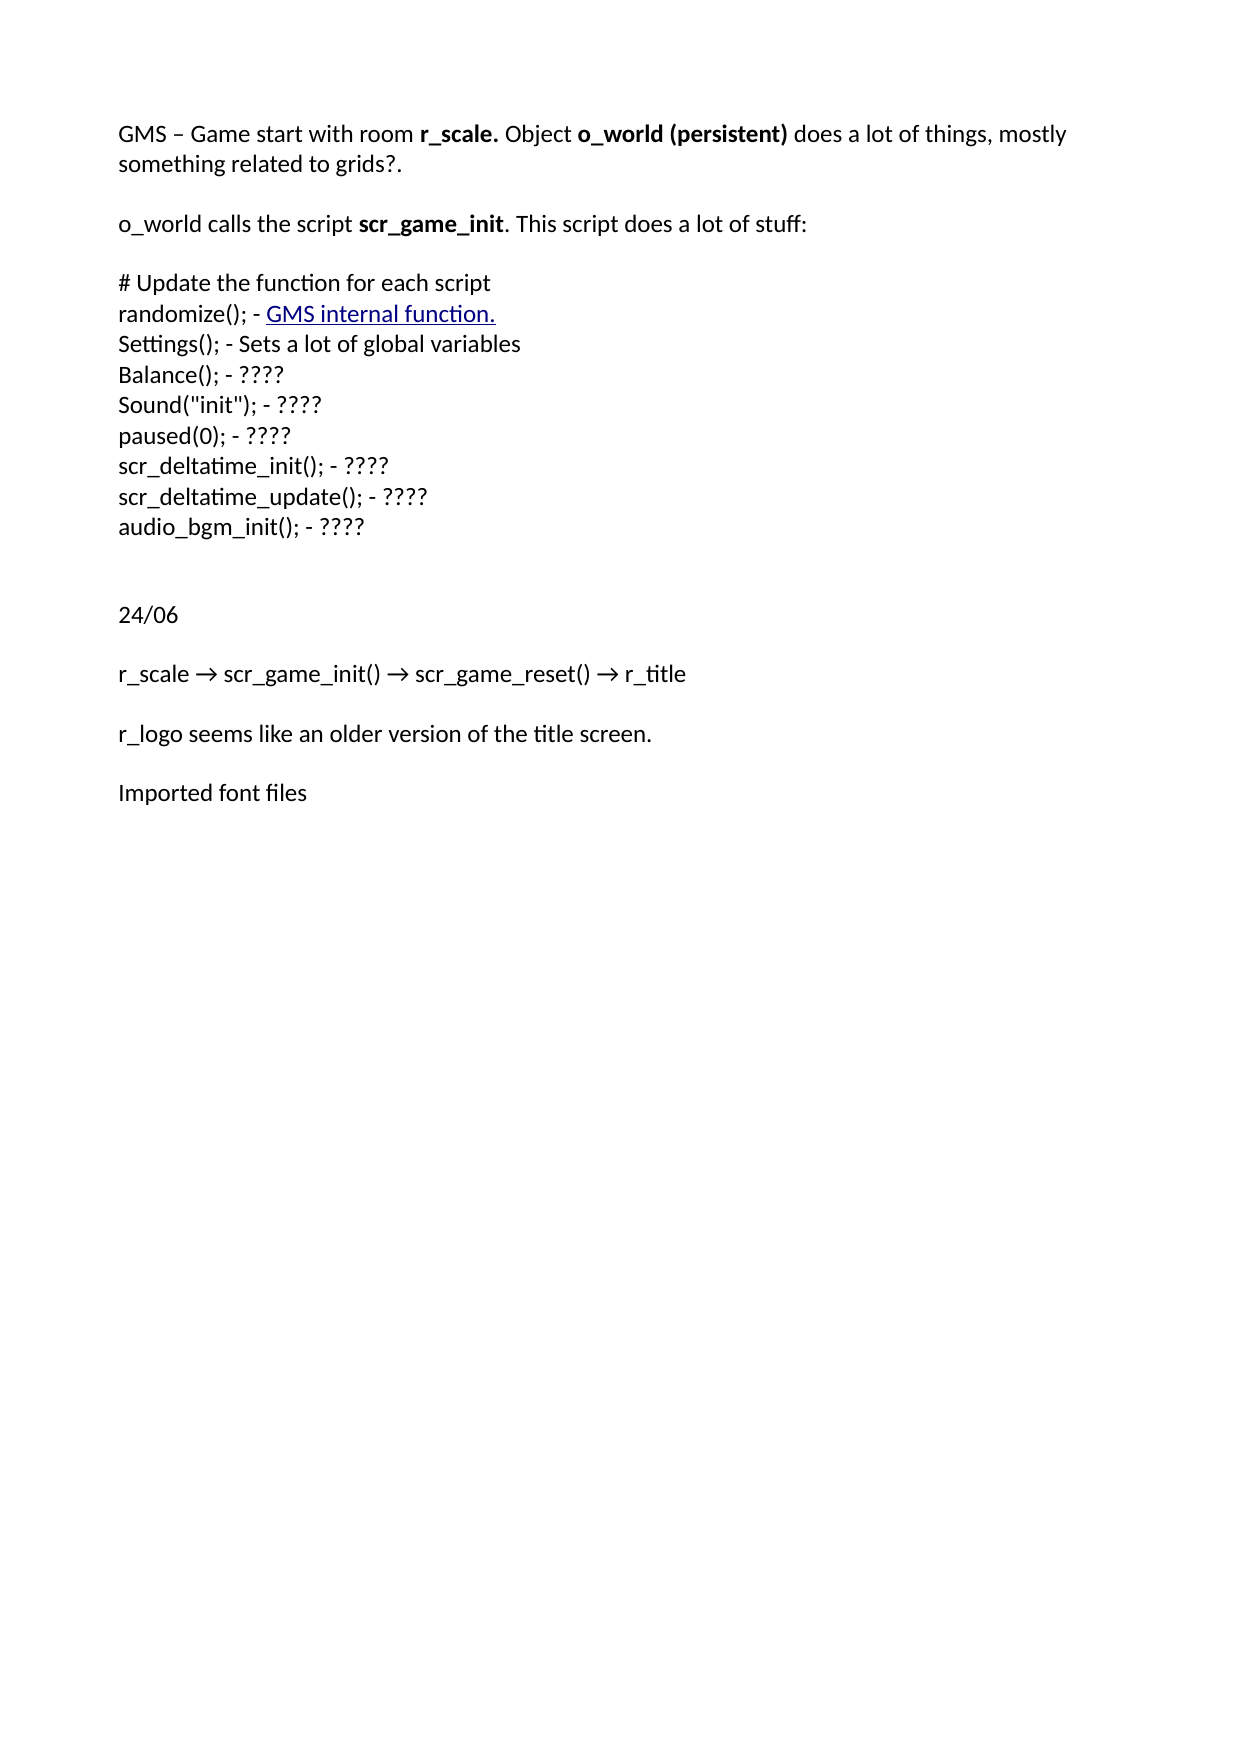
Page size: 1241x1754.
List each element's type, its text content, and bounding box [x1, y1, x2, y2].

text r_scale → scr_game_init() → scr_game_reset() → r_title [118, 659, 1122, 689]
text audio_bgm_init(); - ???? [118, 511, 1122, 542]
text r_logo seems like an older version of the title screen. [118, 718, 1122, 748]
text o_world calls the script scr_game_init. This script does a lot of stuff: [118, 208, 1122, 238]
text randomize(); - GMS internal function. [118, 298, 1122, 328]
text 24/06 [118, 599, 1122, 630]
text # Update the function for each script [118, 267, 1122, 298]
text Sound("init"); - ???? [118, 389, 1122, 420]
text scr_deltatime_update(); - ???? [118, 481, 1122, 511]
text scr_deltatime_init(); - ???? [118, 450, 1122, 481]
text GMS – Game start with room r_scale. Object o_world (persistent) does a lot of things, mostly something related to grids?. [118, 118, 1122, 179]
text paused(0); - ???? [118, 420, 1122, 450]
text Imported font files [118, 777, 1122, 808]
text Settings(); - Sets a lot of global variables [118, 328, 1122, 359]
text Balance(); - ???? [118, 359, 1122, 389]
